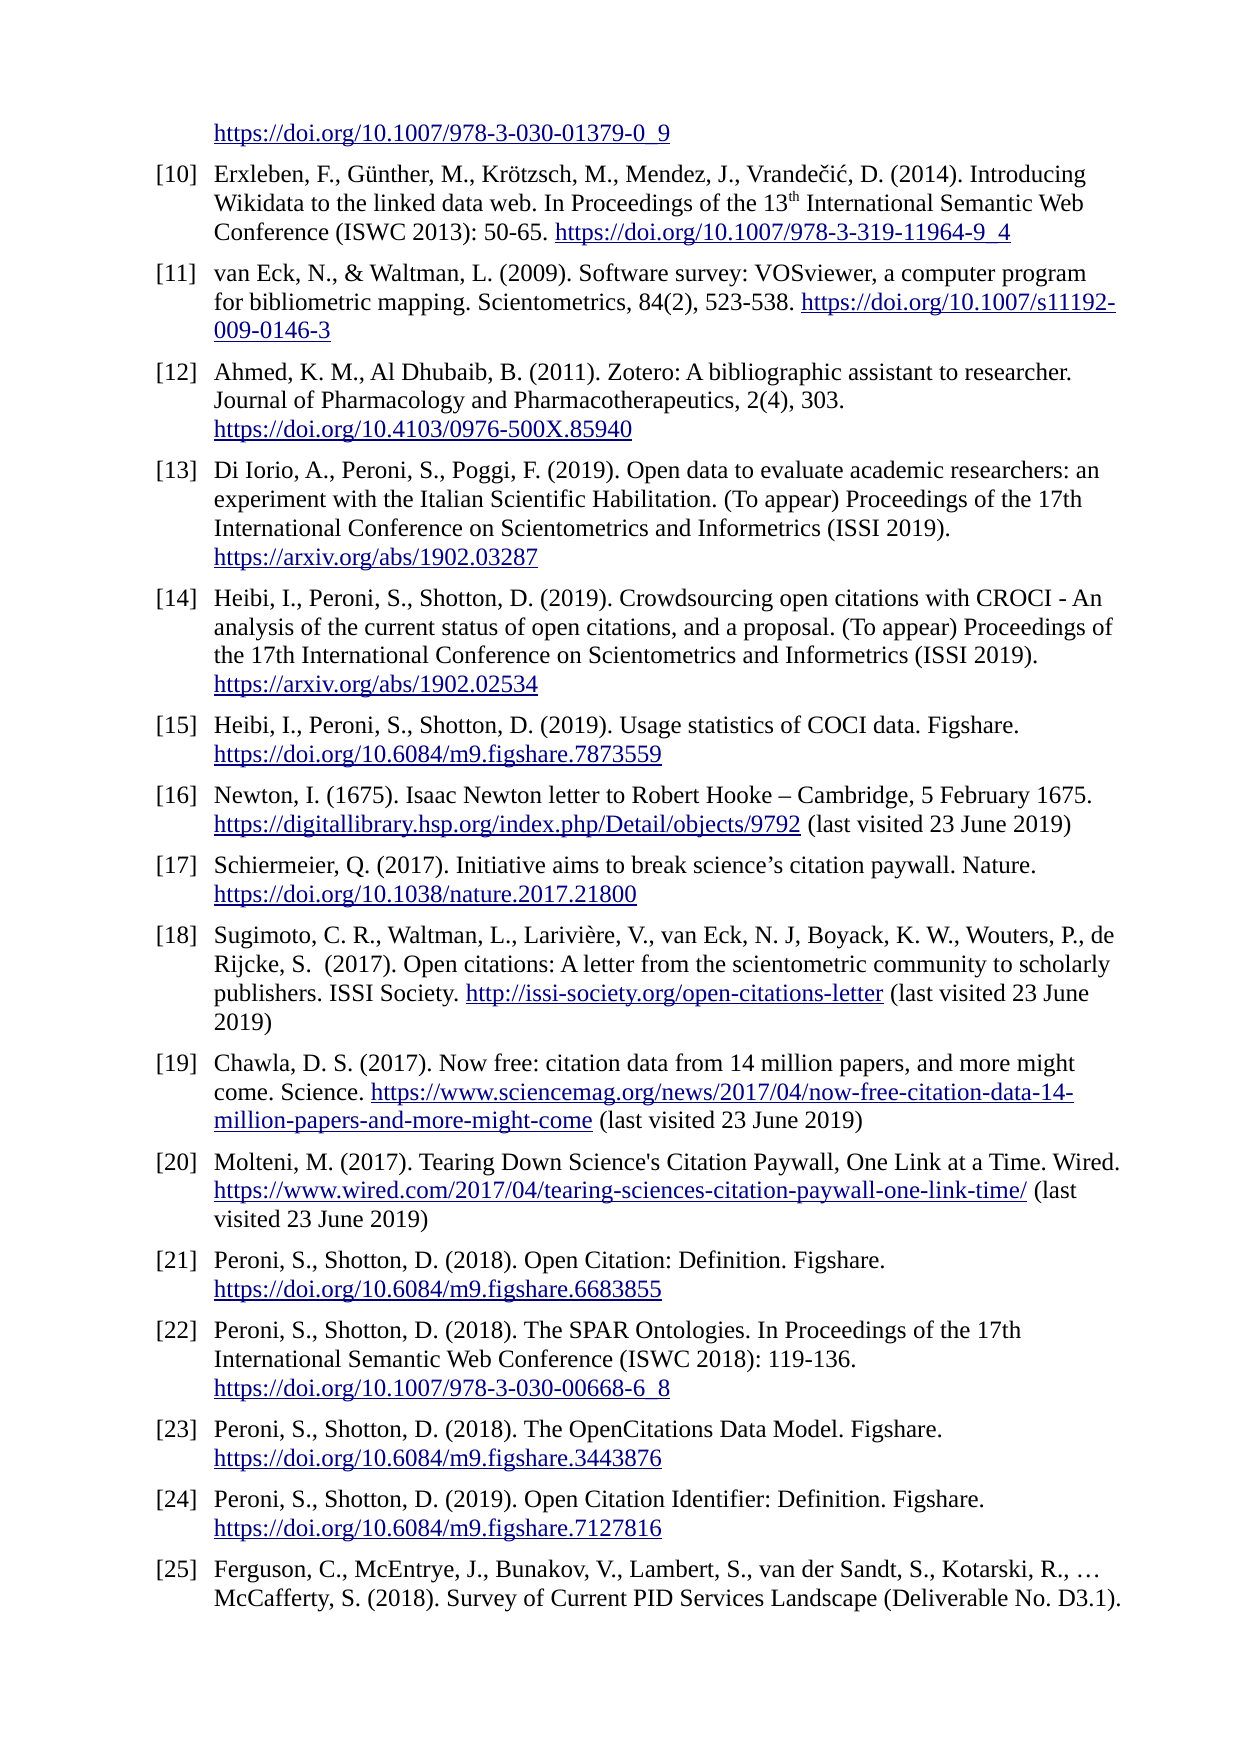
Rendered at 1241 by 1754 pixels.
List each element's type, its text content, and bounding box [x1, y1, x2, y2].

list Schiermeier, Q. (2017). Initiative aims to break science’s citation paywall. Nature. https://doi.org/10.1038/nature.2017.21800 [156, 851, 1122, 908]
list Peroni, S., Shotton, D. (2018). The SPAR Ontologies. In Proceedings of the 17th International Semantic Web Conference (ISWC 2018): 119-136. https://doi.org/10.1007/978-3-030-00668-6_8 [156, 1316, 1122, 1402]
list Peroni, S., Shotton, D. (2018). Open Citation: Definition. Figshare. https://doi.org/10.6084/m9.figshare.6683855 [156, 1246, 1122, 1303]
list Peroni, S., Shotton, D. (2019). Open Citation Identifier: Definition. Figshare. https://doi.org/10.6084/m9.figshare.7127816 [156, 1484, 1122, 1542]
list Ferguson, C., McEntrye, J., Bunakov, V., Lambert, S., van der Sandt, S., Kotarski, R., … McCafferty, S. (2018). Survey of Current PID Services Landscape (Deliverable No. D3.1). [156, 1554, 1122, 1612]
list Ahmed, K. M., Al Dhubaib, B. (2011). Zotero: A bibliographic assistant to researcher. Journal of Pharmacology and Pharmacotherapeutics, 2(4), 303. https://doi.org/10.4103/0976-500X.85940 [156, 357, 1122, 443]
list Heibi, I., Peroni, S., Shotton, D. (2019). Crowdsourcing open citations with CROCI - An analysis of the current status of open citations, and a proposal. (To appear) Proceedings of the 17th International Conference on Scientometrics and Informetrics (ISSI 2019). https://arxiv.org/abs/1902.02534 [156, 583, 1122, 698]
list van Eck, N., & Waltman, L. (2009). Software survey: VOSviewer, a computer program for bibliometric mapping. Scientometrics, 84(2), 523-538. https://doi.org/10.1007/s11192-009-0146-3 [156, 258, 1122, 344]
list https://doi.org/10.1007/978-3-030-01379-0_9 [156, 118, 1122, 147]
list Chawla, D. S. (2017). Now free: citation data from 14 million papers, and more might come. Science. https://www.sciencemag.org/news/2017/04/now-free-citation-data-14-million-papers-and-more-might-come (last visited 23 June 2019) [156, 1048, 1122, 1134]
list Heibi, I., Peroni, S., Shotton, D. (2019). Usage statistics of COCI data. Figshare. https://doi.org/10.6084/m9.figshare.7873559 [156, 711, 1122, 768]
list Molteni, M. (2017). Tearing Down Science's Citation Paywall, One Link at a Time. Wired. https://www.wired.com/2017/04/tearing-sciences-citation-paywall-one-link-time/ (last visited 23 June 2019) [156, 1147, 1122, 1233]
list Erxleben, F., Günther, M., Krötzsch, M., Mendez, J., Vrandečić, D. (2014). Introducing Wikidata to the linked data web. In Proceedings of the 13th International Semantic Web Conference (ISWC 2013): 50-65. https://doi.org/10.1007/978-3-319-11964-9_4 [156, 159, 1122, 246]
list Sugimoto, C. R., Waltman, L., Larivière, V., van Eck, N. J, Boyack, K. W., Wouters, P., de Rijcke, S. (2017). Open citations: A letter from the scientometric community to scholarly publishers. ISSI Society. http://issi-society.org/open-citations-letter (last visited 23 June 2019) [156, 921, 1122, 1036]
list Newton, I. (1675). Isaac Newton letter to Robert Hooke – Cambridge, 5 February 1675. https://digitallibrary.hsp.org/index.php/Detail/objects/9792 (last visited 23 June 2019) [156, 781, 1122, 838]
list Di Iorio, A., Peroni, S., Poggi, F. (2019). Open data to evaluate academic researchers: an experiment with the Italian Scientific Habilitation. (To appear) Proceedings of the 17th International Conference on Scientometrics and Informetrics (ISSI 2019). https://arxiv.org/abs/1902.03287 [156, 456, 1122, 571]
list Peroni, S., Shotton, D. (2018). The OpenCitations Data Model. Figshare. https://doi.org/10.6084/m9.figshare.3443876 [156, 1414, 1122, 1472]
